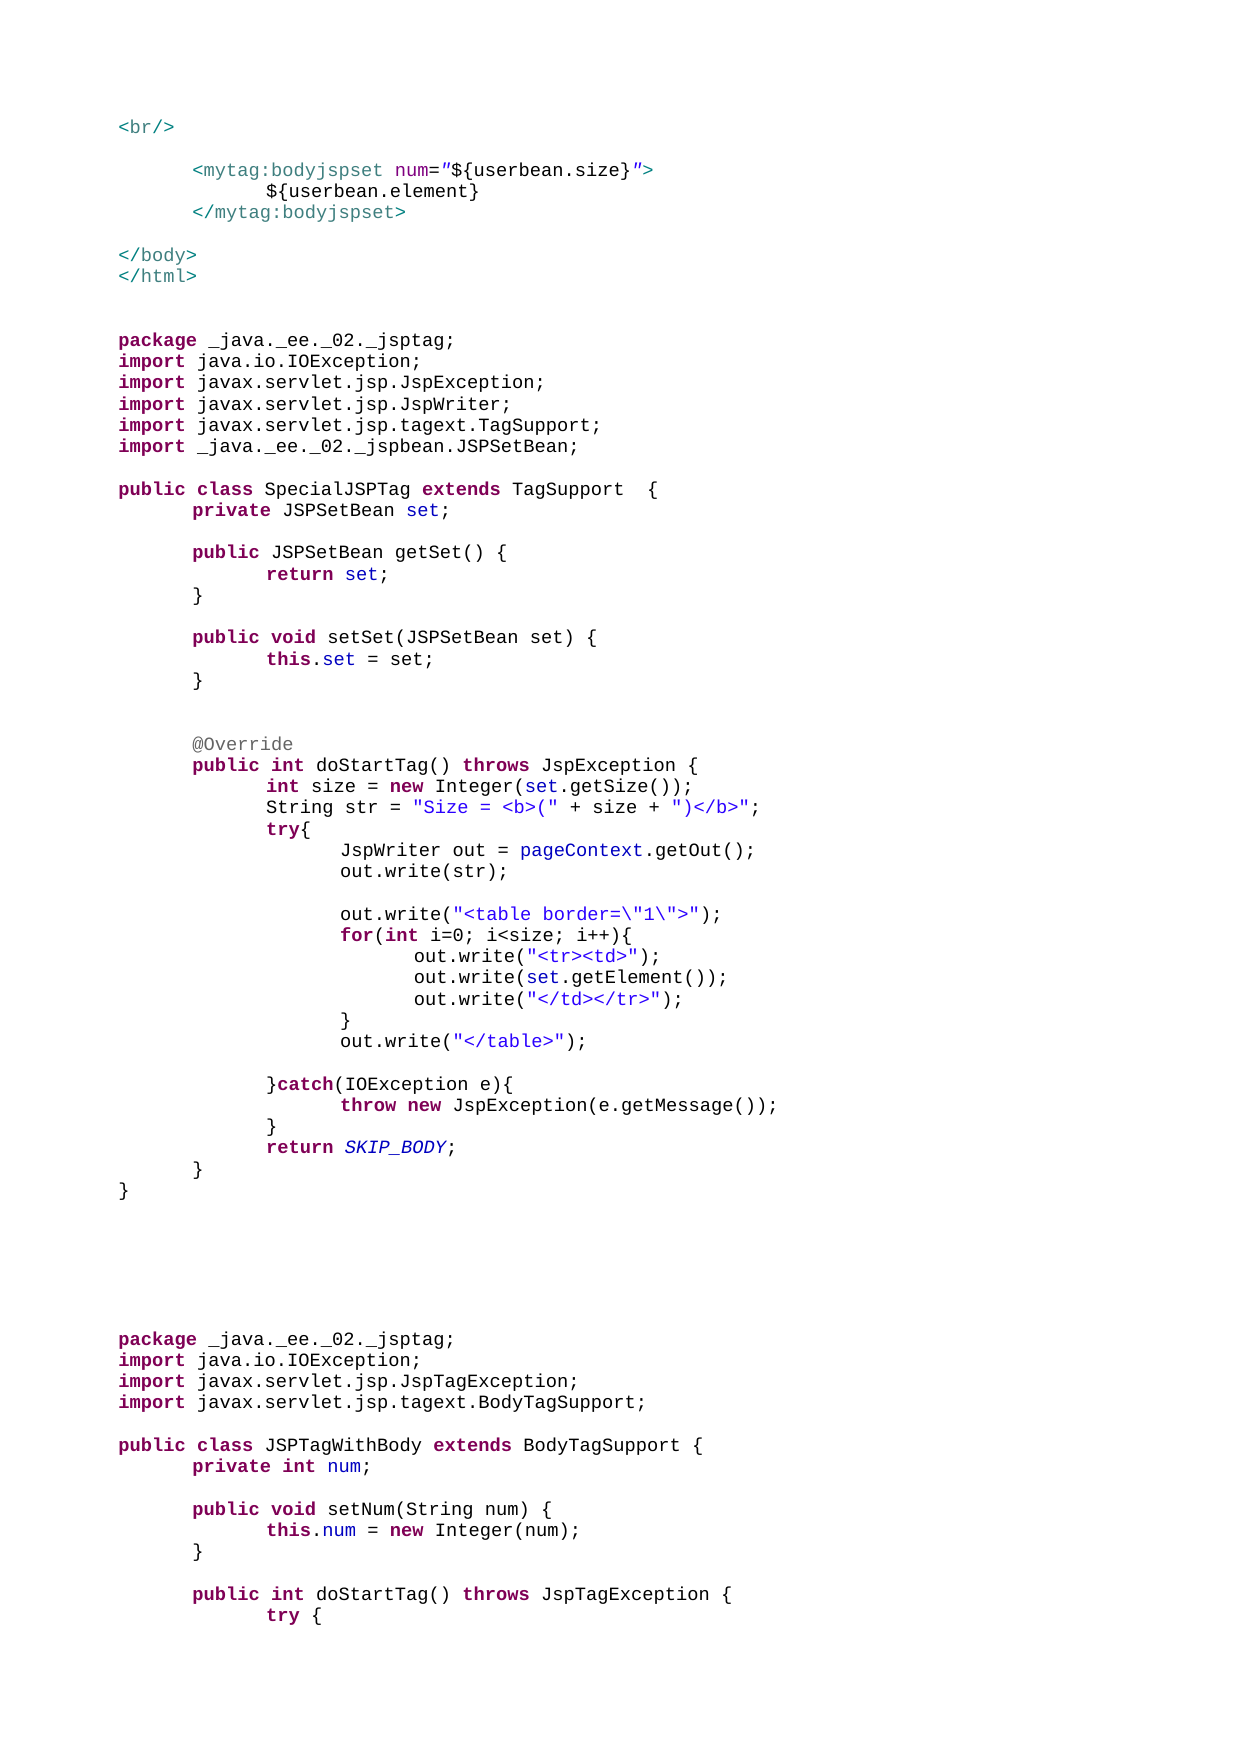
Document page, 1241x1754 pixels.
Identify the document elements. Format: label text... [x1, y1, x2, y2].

text } [118, 671, 1122, 692]
text private int num; [118, 1457, 1122, 1478]
text package _java._ee._02._jsptag; [118, 1329, 1122, 1351]
text } [118, 1117, 1122, 1138]
text private JSPSetBean set; [118, 501, 1122, 522]
text out.write("<table border=\"1\">"); [118, 904, 1122, 926]
text <br/> [118, 118, 1122, 139]
text return set; [118, 564, 1122, 586]
text this.num = new Integer(num); [118, 1521, 1122, 1542]
text }catch(IOException e){ [118, 1074, 1122, 1096]
text try{ [118, 819, 1122, 841]
text </body> [118, 246, 1122, 267]
text public class SpecialJSPTag extends TagSupport { [118, 479, 1122, 501]
text JspWriter out = pageContext.getOut(); [118, 841, 1122, 862]
text public void setNum(String num) { [118, 1499, 1122, 1521]
text public void setSet(JSPSetBean set) { [118, 628, 1122, 649]
text public int doStartTag() throws JspTagException { [118, 1584, 1122, 1606]
text public class JSPTagWithBody extends BodyTagSupport { [118, 1436, 1122, 1457]
text import javax.servlet.jsp.tagext.BodyTagSupport; [118, 1393, 1122, 1414]
text try { [118, 1606, 1122, 1627]
text package _java._ee._02._jsptag; [118, 331, 1122, 352]
text } [118, 1542, 1122, 1563]
text this.set = set; [118, 649, 1122, 671]
text return SKIP_BODY; [118, 1138, 1122, 1159]
text } [118, 1159, 1122, 1181]
text import javax.servlet.jsp.tagext.TagSupport; [118, 416, 1122, 437]
text out.write(set.getElement()); [118, 968, 1122, 989]
text import java.io.IOException; [118, 1351, 1122, 1372]
text int size = new Integer(set.getSize()); [118, 777, 1122, 798]
text import javax.servlet.jsp.JspWriter; [118, 394, 1122, 416]
text } [118, 1011, 1122, 1032]
text for(int i=0; i<size; i++){ [118, 926, 1122, 947]
text import _java._ee._02._jspbean.JSPSetBean; [118, 437, 1122, 458]
text } [118, 586, 1122, 607]
text out.write("</td></tr>"); [118, 989, 1122, 1011]
text </mytag:bodyjspset> [118, 203, 1122, 224]
text throw new JspException(e.getMessage()); [118, 1096, 1122, 1117]
text import java.io.IOException; [118, 352, 1122, 373]
text public int doStartTag() throws JspException { [118, 756, 1122, 777]
text public JSPSetBean getSet() { [118, 543, 1122, 564]
text <mytag:bodyjspset num="${userbean.size}"> [118, 161, 1122, 182]
text String str = "Size = <b>(" + size + ")</b>"; [118, 798, 1122, 819]
text import javax.servlet.jsp.JspException; [118, 373, 1122, 394]
text </html> [118, 267, 1122, 288]
text out.write(str); [118, 862, 1122, 883]
text } [118, 1181, 1122, 1202]
text import javax.servlet.jsp.JspTagException; [118, 1372, 1122, 1393]
text out.write("</table>"); [118, 1032, 1122, 1053]
text @Override [118, 734, 1122, 756]
text out.write("<tr><td>"); [118, 947, 1122, 968]
text ${userbean.element} [118, 182, 1122, 203]
